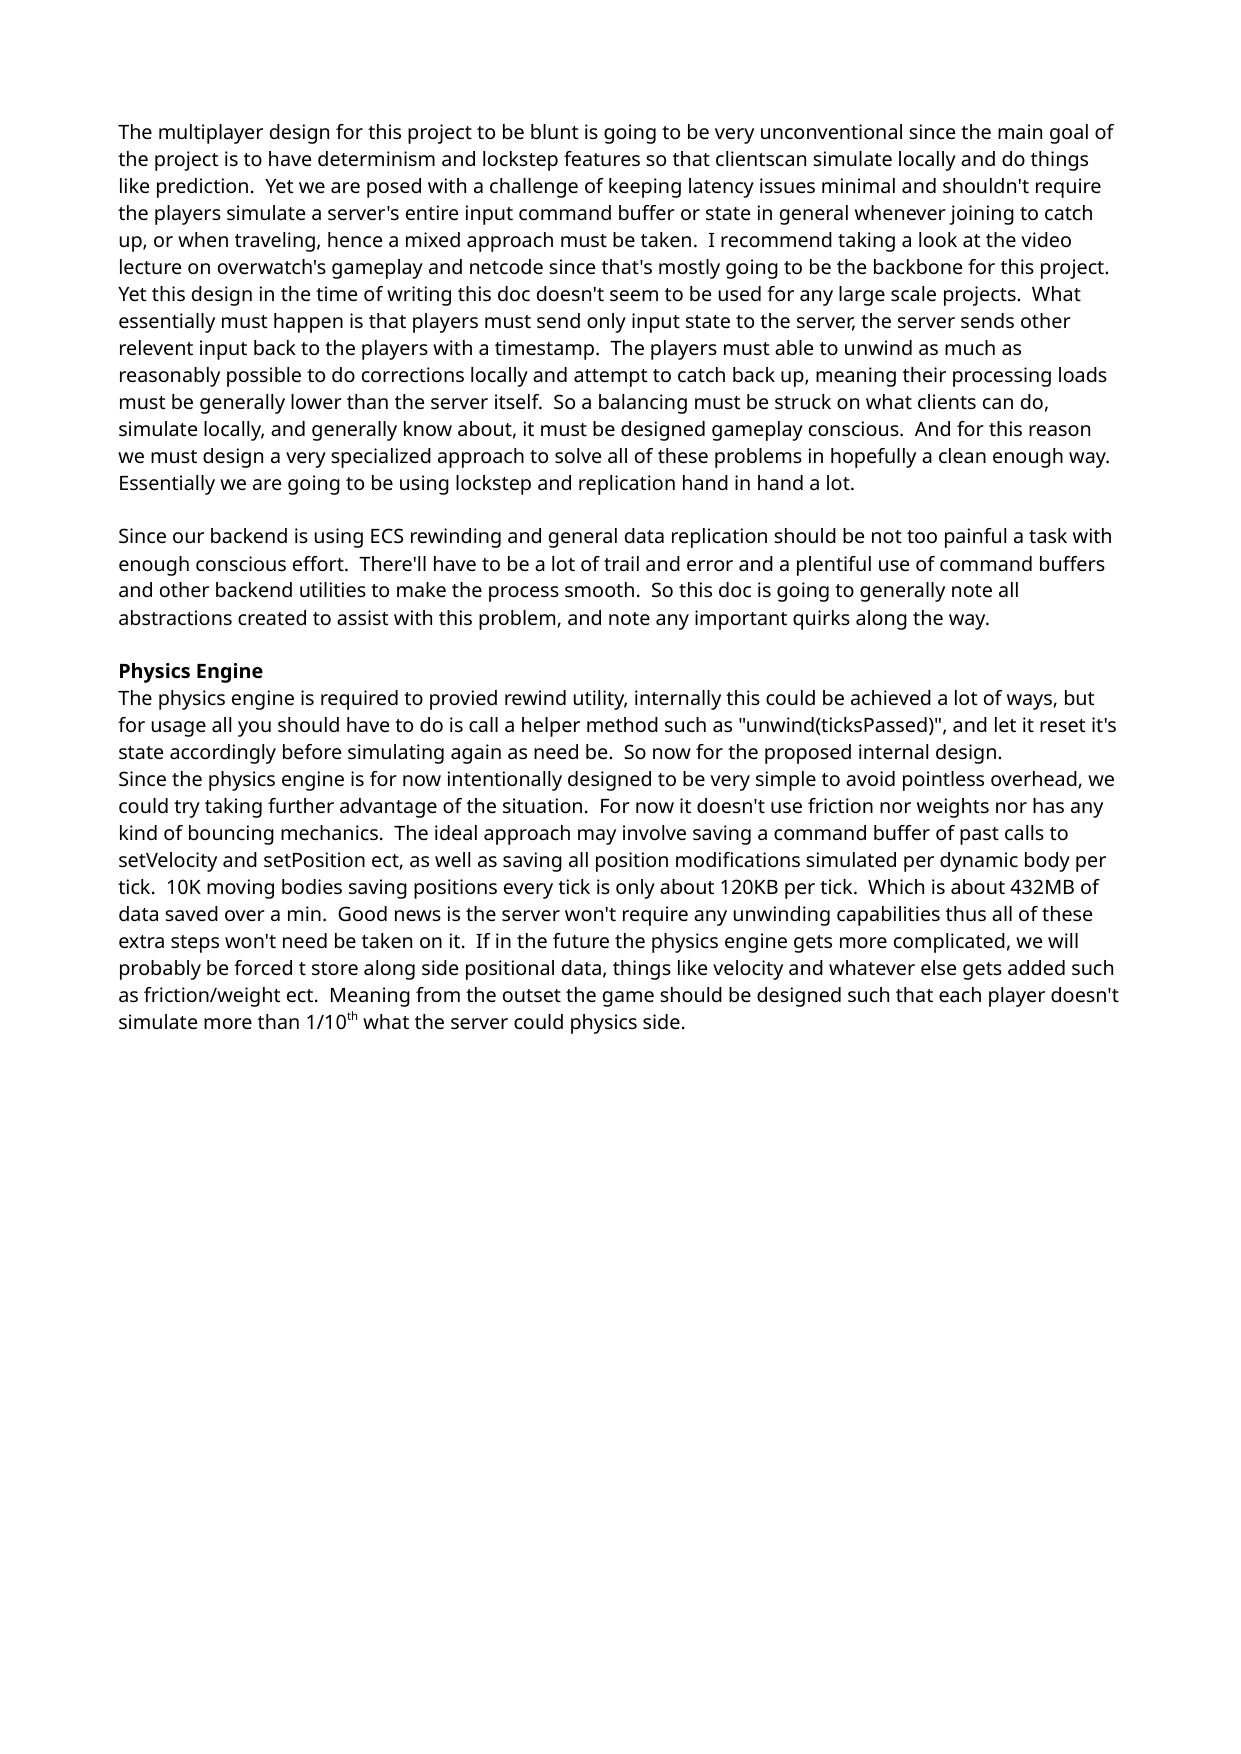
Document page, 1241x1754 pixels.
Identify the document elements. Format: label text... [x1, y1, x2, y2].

text Since our backend is using ECS rewinding and general data replication should be not too painful a task with enough conscious effort. There'll have to be a lot of trail and error and a plentiful use of command buffers and other backend utilities to make the process smooth. So this doc is going to generally note all abstractions created to assist with this problem, and note any important quirks along the way. [118, 523, 1122, 631]
text The multiplayer design for this project to be blunt is going to be very unconventional since the main goal of the project is to have determinism and lockstep features so that clientscan simulate locally and do things like prediction. Yet we are posed with a challenge of keeping latency issues minimal and shouldn't require the players simulate a server's entire input command buffer or state in general whenever joining to catch up, or when traveling, hence a mixed approach must be taken. I recommend taking a look at the video lecture on overwatch's gameplay and netcode since that's mostly going to be the backbone for this project. Yet this design in the time of writing this doc doesn't seem to be used for any large scale projects. What essentially must happen is that players must send only input state to the server, the server sends other relevent input back to the players with a timestamp. The players must able to unwind as much as reasonably possible to do corrections locally and attempt to catch back up, meaning their processing loads must be generally lower than the server itself. So a balancing must be struck on what clients can do, simulate locally, and generally know about, it must be designed gameplay conscious. And for this reason we must design a very specialized approach to solve all of these problems in hopefully a clean enough way. Essentially we are going to be using lockstep and replication hand in hand a lot. [118, 118, 1122, 496]
text Since the physics engine is for now intentionally designed to be very simple to avoid pointless overhead, we could try taking further advantage of the situation. For now it doesn't use friction nor weights nor has any kind of bouncing mechanics. The ideal approach may involve saving a command buffer of past calls to setVelocity and setPosition ect, as well as saving all position modifications simulated per dynamic body per tick. 10K moving bodies saving positions every tick is only about 120KB per tick. Which is about 432MB of data saved over a min. Good news is the server won't require any unwinding capabilities thus all of these extra steps won't need be taken on it. If in the future the physics engine gets more complicated, we will probably be forced t store along side positional data, things like velocity and whatever else gets added such as friction/weight ect. Meaning from the outset the game should be designed such that each player doesn't simulate more than 1/10th what the server could physics side. [118, 766, 1122, 1035]
text Physics Engine The physics engine is required to provied rewind utility, internally this could be achieved a lot of ways, but for usage all you should have to do is call a helper method such as "unwind(ticksPassed)", and let it reset it's state accordingly before simulating again as need be. So now for the proposed internal design. [118, 658, 1122, 766]
